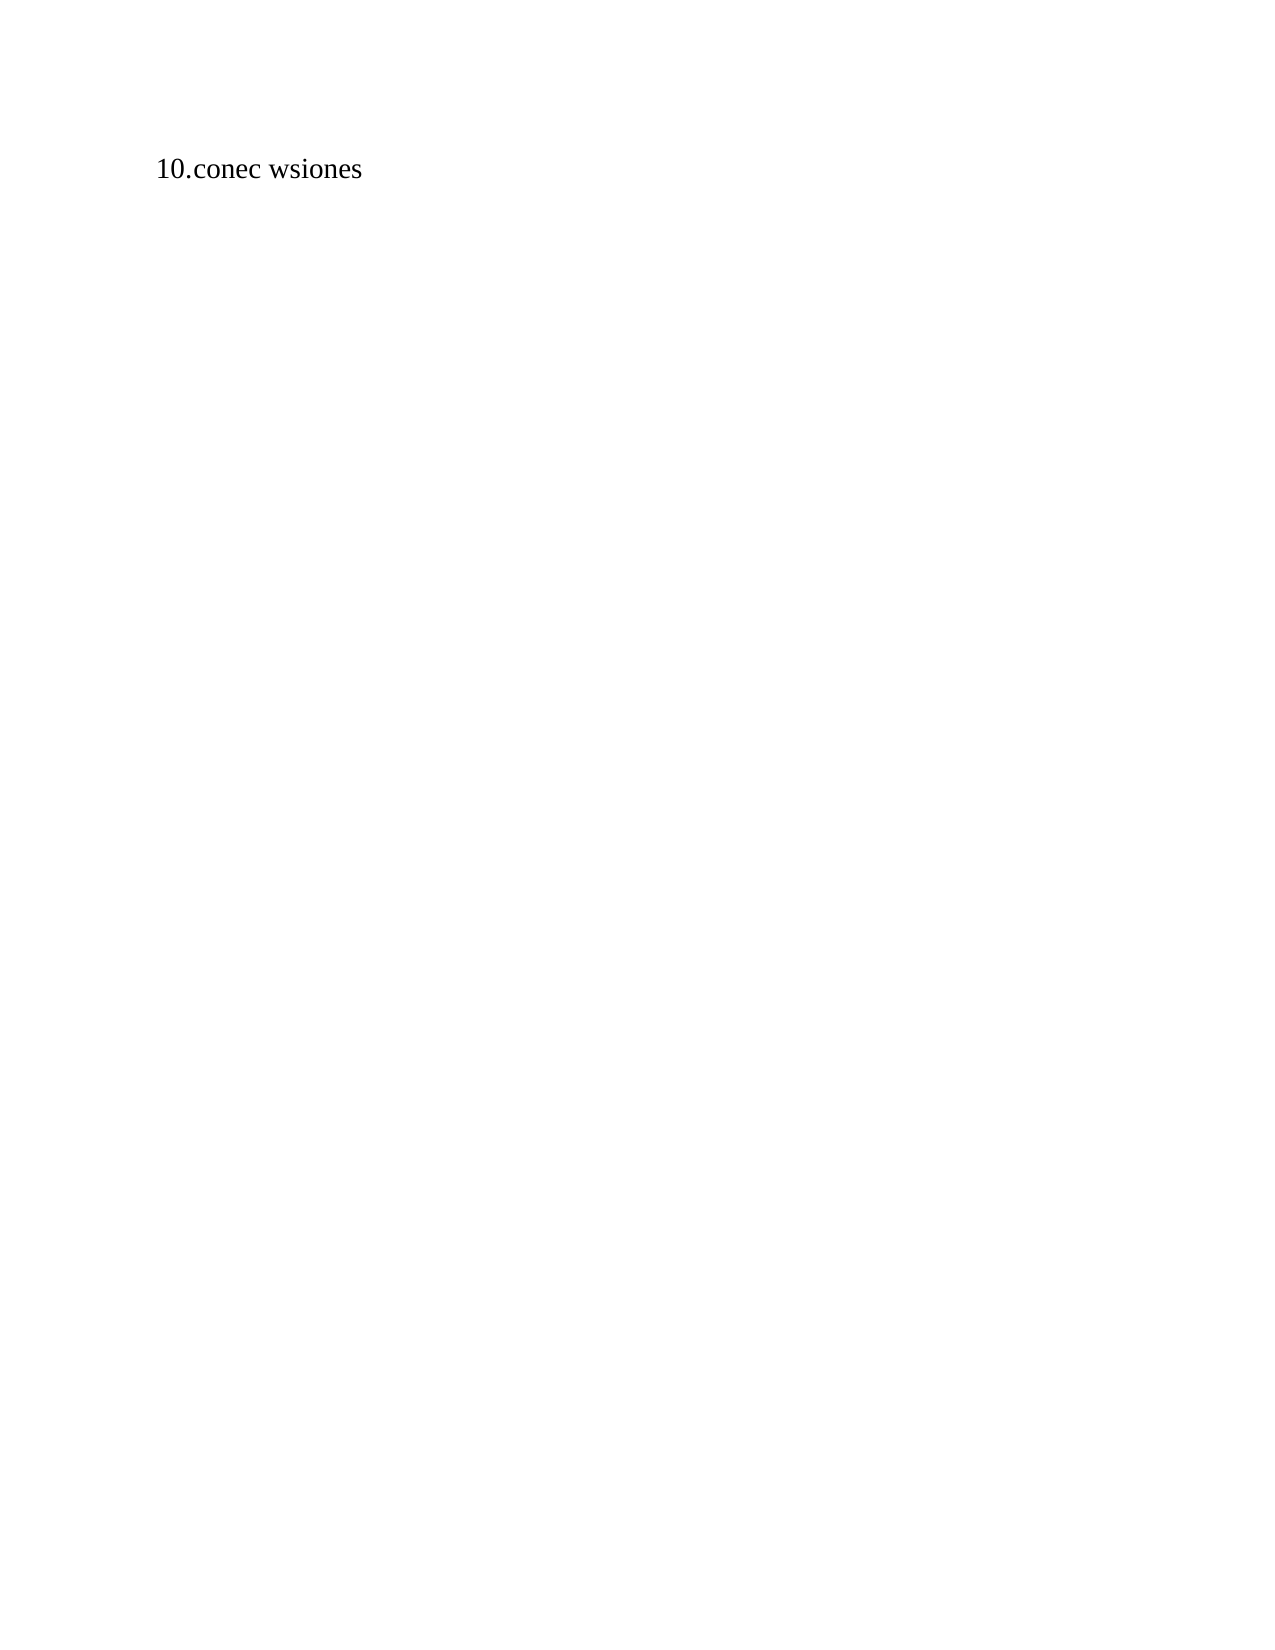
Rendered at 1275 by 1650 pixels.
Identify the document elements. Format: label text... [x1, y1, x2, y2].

list conec wsiones [156, 152, 1157, 185]
